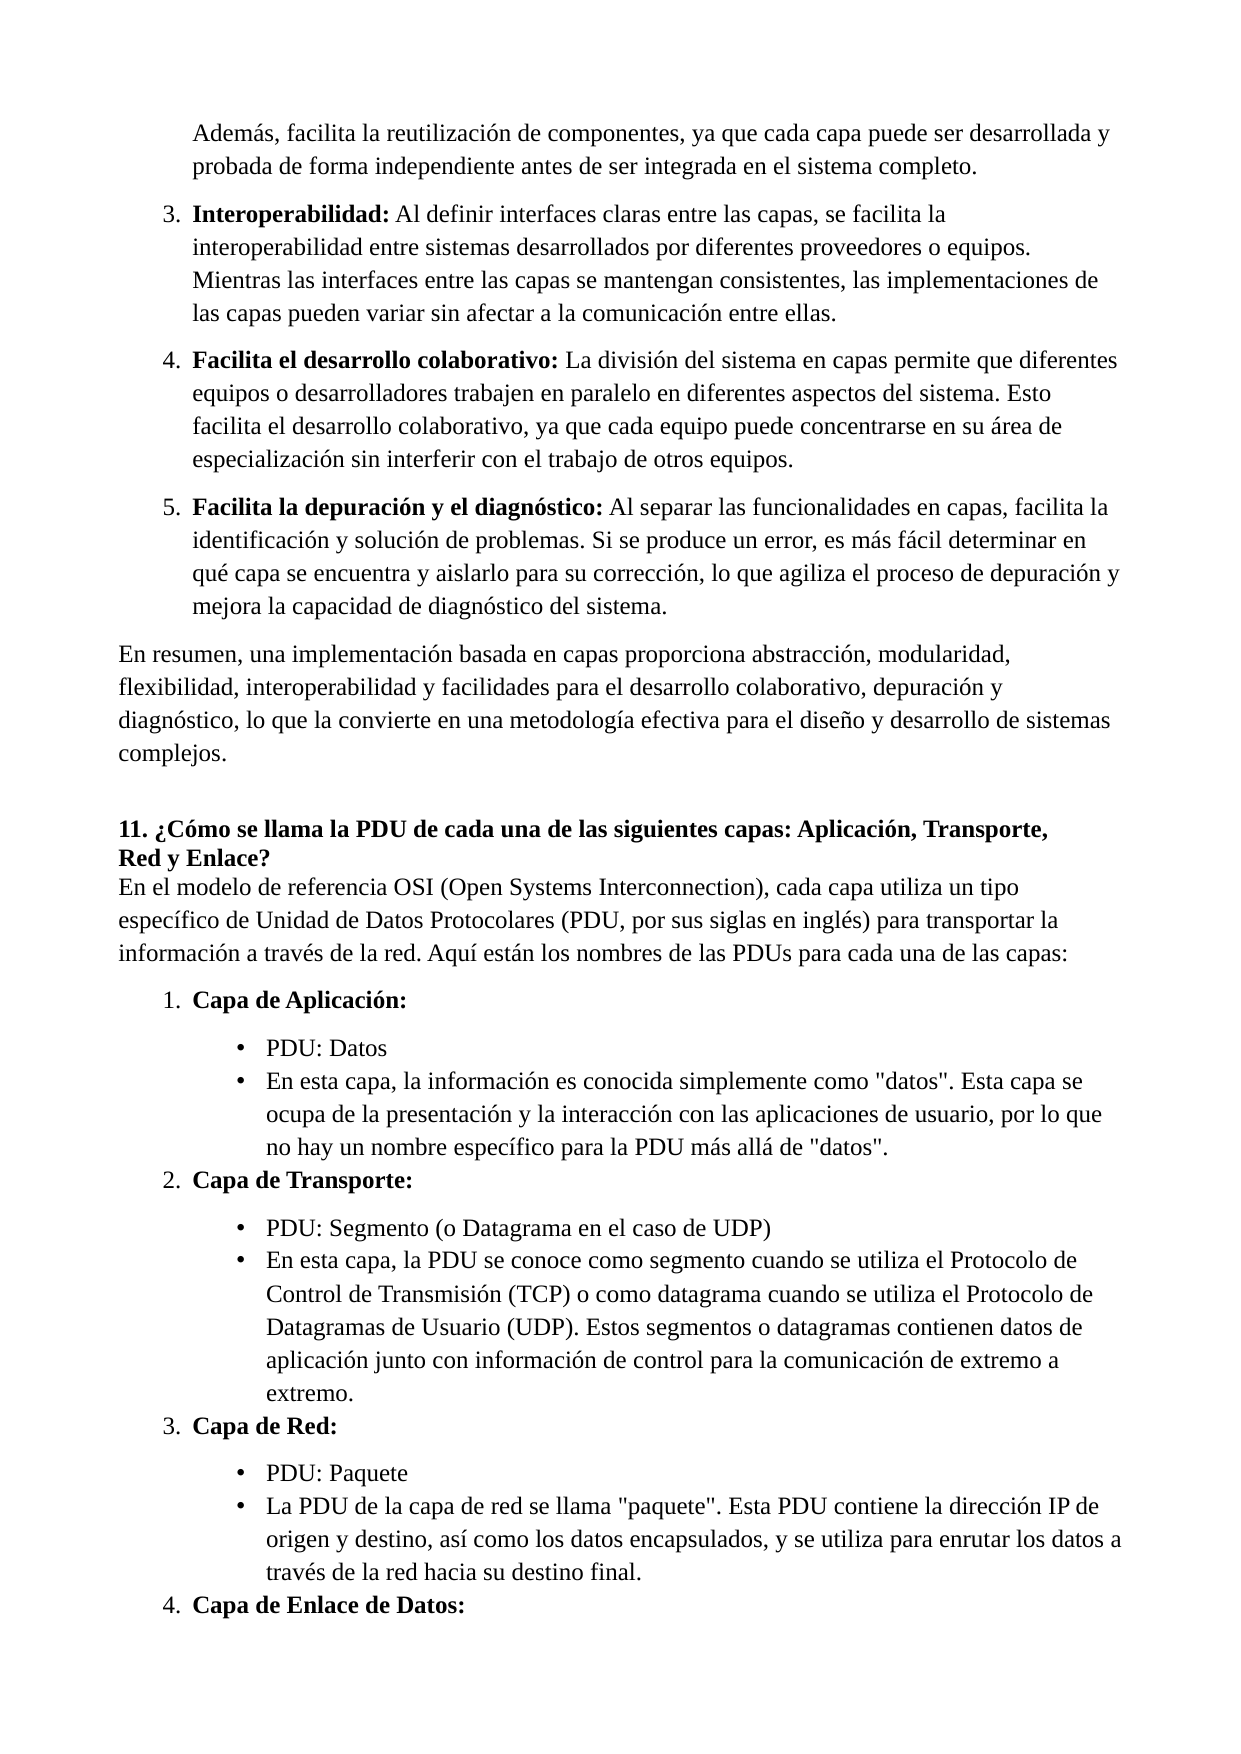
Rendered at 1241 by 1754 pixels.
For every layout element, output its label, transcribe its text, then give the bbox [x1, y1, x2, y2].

list Además, facilita la reutilización de componentes, ya que cada capa puede ser desarrollada y probada de forma independiente antes de ser integrada en el sistema completo. [162, 118, 1122, 180]
list En esta capa, la información es conocida simplemente como "datos". Esta capa se ocupa de la presentación y la interacción con las aplicaciones de usuario, por lo que no hay un nombre específico para la PDU más allá de "datos". [236, 1066, 1122, 1161]
list Capa de Red: [162, 1411, 1122, 1439]
list PDU: Datos [236, 1033, 1122, 1062]
list Capa de Enlace de Datos: [162, 1590, 1122, 1619]
list La PDU de la capa de red se llama "paquete". Esta PDU contiene la dirección IP de origen y destino, así como los datos encapsulados, y se utiliza para enrutar los datos a través de la red hacia su destino final. [236, 1491, 1122, 1586]
list Facilita el desarrollo colaborativo: La división del sistema en capas permite que diferentes equipos o desarrolladores trabajen en paralelo en diferentes aspectos del sistema. Esto facilita el desarrollo colaborativo, ya que cada equipo puede concentrarse en su área de especialización sin interferir con el trabajo de otros equipos. [162, 345, 1122, 473]
list Capa de Aplicación: [162, 985, 1122, 1014]
list En esta capa, la PDU se conoce como segmento cuando se utiliza el Protocolo de Control de Transmisión (TCP) o como datagrama cuando se utiliza el Protocolo de Datagramas de Usuario (UDP). Estos segmentos o datagramas contienen datos de aplicación junto con información de control para la comunicación de extremo a extremo. [236, 1246, 1122, 1406]
text 11. ¿Cómo se llama la PDU de cada una de las siguientes capas: Aplicación, Transporte, [118, 814, 1122, 843]
list Facilita la depuración y el diagnóstico: Al separar las funcionalidades en capas, facilita la identificación y solución de problemas. Si se produce un error, es más fácil determinar en qué capa se encuentra y aislarlo para su corrección, lo que agiliza el proceso de depuración y mejora la capacidad de diagnóstico del sistema. [162, 492, 1122, 620]
text Red y Enlace? [118, 843, 1122, 872]
list Capa de Transporte: [162, 1165, 1122, 1194]
text En el modelo de referencia OSI (Open Systems Interconnection), cada capa utiliza un tipo específico de Unidad de Datos Protocolares (PDU, por sus siglas en inglés) para transportar la información a través de la red. Aquí están los nombres de las PDUs para cada una de las capas: [118, 872, 1122, 966]
text En resumen, una implementación basada en capas proporciona abstracción, modularidad, flexibilidad, interoperabilidad y facilidades para el desarrollo colaborativo, depuración y diagnóstico, lo que la convierte en una metodología efectiva para el diseño y desarrollo de sistemas complejos. [118, 639, 1122, 767]
list Interoperabilidad: Al definir interfaces claras entre las capas, se facilita la interoperabilidad entre sistemas desarrollados por diferentes proveedores o equipos. Mientras las interfaces entre las capas se mantengan consistentes, las implementaciones de las capas pueden variar sin afectar a la comunicación entre ellas. [162, 199, 1122, 327]
list PDU: Segmento (o Datagrama en el caso de UDP) [236, 1213, 1122, 1241]
list PDU: Paquete [236, 1458, 1122, 1487]
